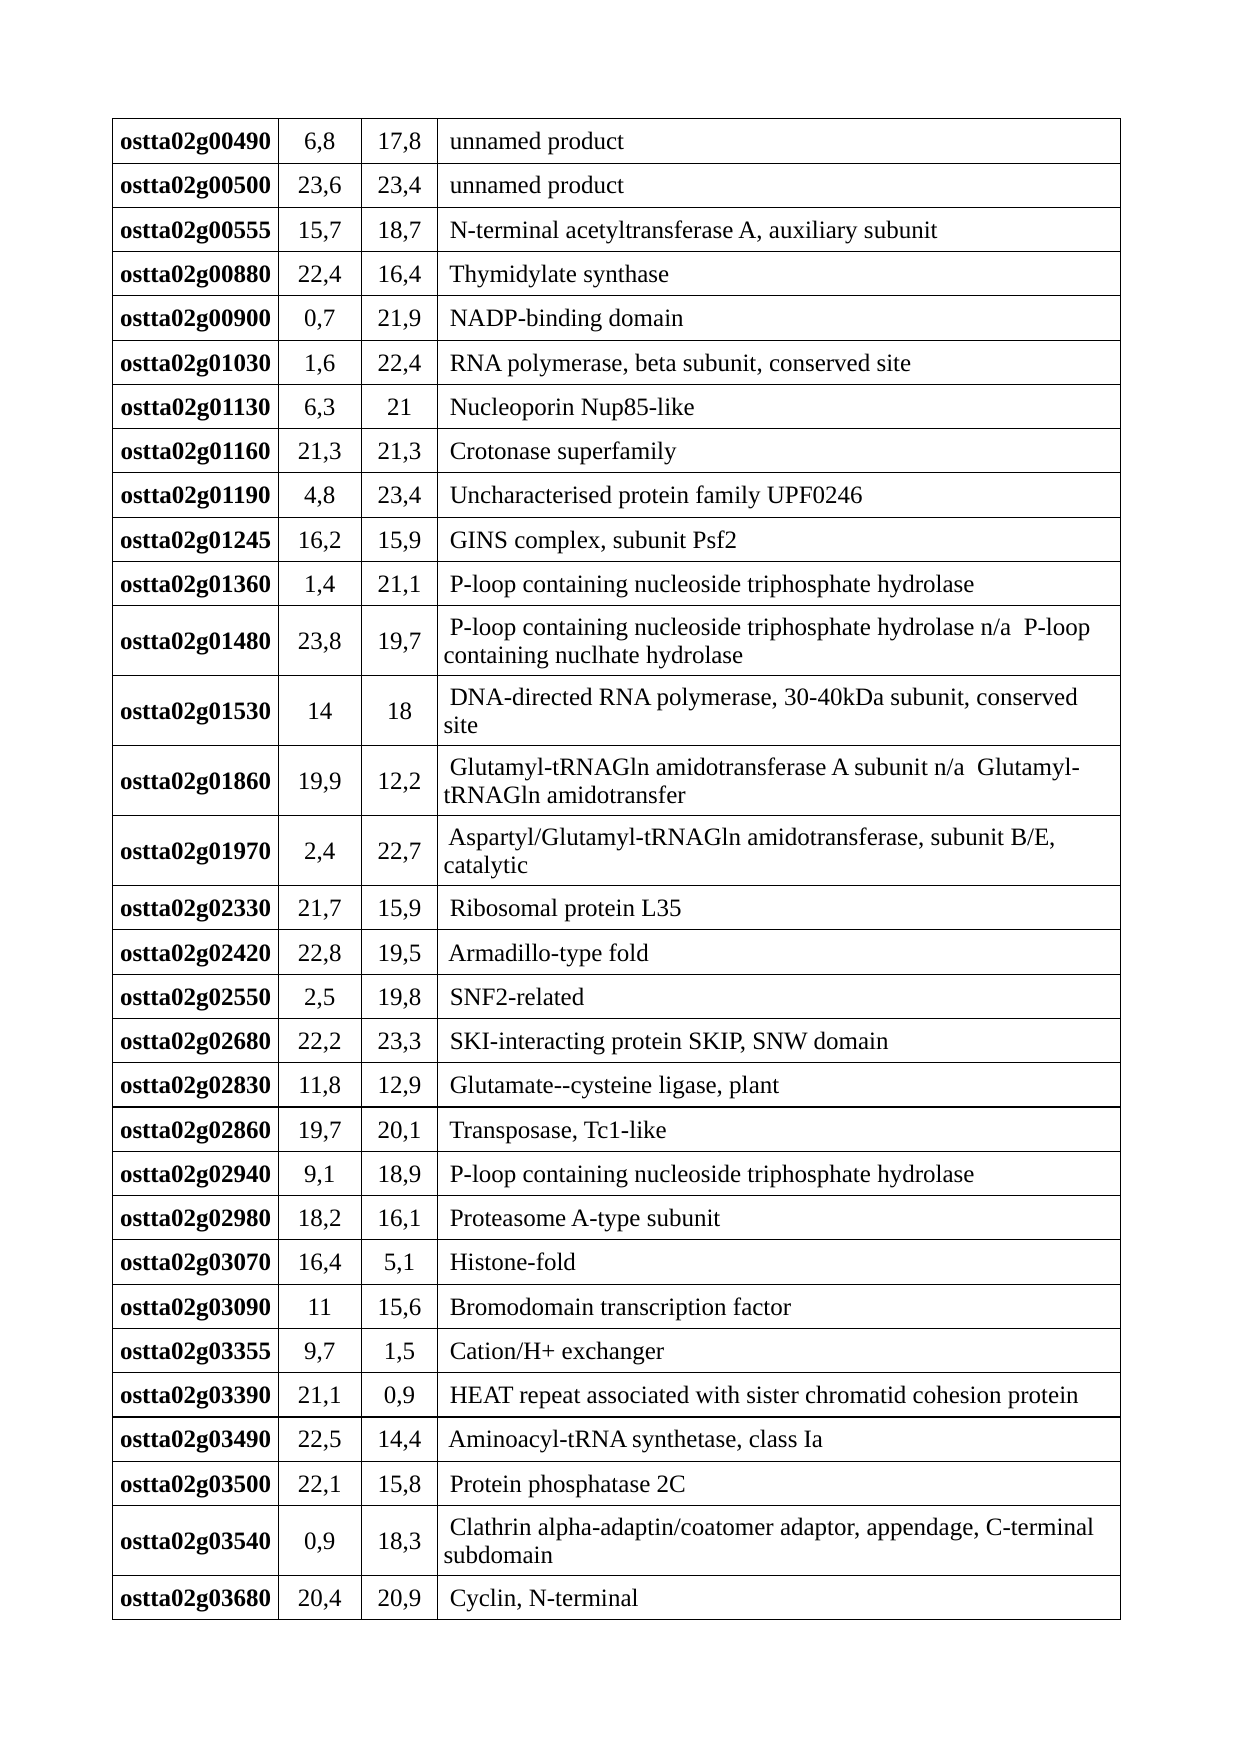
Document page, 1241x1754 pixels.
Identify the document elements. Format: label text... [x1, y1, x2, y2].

table_cell Clathrin alpha-adaptin/coatomer adaptor, appendage, C-terminal subdomain [438, 1506, 1120, 1575]
table_cell 0,7 [279, 296, 361, 339]
table_cell ostta02g01480 [113, 606, 278, 675]
table_cell 20,4 [279, 1576, 361, 1619]
table_cell 6,8 [279, 119, 361, 162]
table_cell 22,2 [279, 1019, 361, 1062]
table_cell 22,4 [279, 252, 361, 295]
table_cell Ribosomal protein L35 [438, 886, 1120, 929]
table_cell ostta02g02680 [113, 1019, 278, 1062]
table_cell 22,1 [279, 1462, 361, 1505]
table_cell Protein phosphatase 2C [438, 1462, 1120, 1505]
table_cell ostta02g00880 [113, 252, 278, 295]
table_cell ostta02g01860 [113, 746, 278, 815]
table_cell ostta02g00900 [113, 296, 278, 339]
table_cell 21 [362, 385, 437, 428]
table_cell Proteasome A-type subunit [438, 1196, 1120, 1239]
table_cell unnamed product [438, 164, 1120, 207]
table_cell ostta02g01030 [113, 341, 278, 384]
table_cell ostta02g00500 [113, 164, 278, 207]
table_cell 2,5 [279, 975, 361, 1018]
table_cell 17,8 [362, 119, 437, 162]
table_cell 20,1 [362, 1108, 437, 1151]
table_cell ostta02g00490 [113, 119, 278, 162]
table_cell ostta02g03070 [113, 1240, 278, 1283]
table_cell 15,6 [362, 1285, 437, 1328]
table_cell 21,3 [279, 429, 361, 472]
table_cell P-loop containing nucleoside triphosphate hydrolase [438, 1152, 1120, 1195]
table_cell Glutamyl-tRNAGln amidotransferase A subunit n/a Glutamyl-tRNAGln amidotransfer [438, 746, 1120, 815]
table_cell 23,3 [362, 1019, 437, 1062]
table_cell ostta02g03090 [113, 1285, 278, 1328]
table_cell 9,1 [279, 1152, 361, 1195]
table_cell 18,2 [279, 1196, 361, 1239]
table_cell 15,9 [362, 518, 437, 561]
table_cell 15,7 [279, 208, 361, 251]
table_cell 21,1 [362, 562, 437, 605]
table_cell Armadillo-type fold [438, 930, 1120, 974]
table_cell 23,8 [279, 606, 361, 675]
table_cell Thymidylate synthase [438, 252, 1120, 295]
table_cell 18,7 [362, 208, 437, 251]
table_cell 0,9 [362, 1373, 437, 1416]
table_cell 16,4 [279, 1240, 361, 1283]
table_cell 14,4 [362, 1418, 437, 1461]
table_cell ostta02g01245 [113, 518, 278, 561]
table_cell ostta02g02940 [113, 1152, 278, 1195]
table_cell GINS complex, subunit Psf2 [438, 518, 1120, 561]
table_cell 18,9 [362, 1152, 437, 1195]
table_cell ostta02g02420 [113, 930, 278, 974]
table_cell ostta02g01970 [113, 816, 278, 885]
table_cell 19,9 [279, 746, 361, 815]
table_cell SKI-interacting protein SKIP, SNW domain [438, 1019, 1120, 1062]
table_cell Aspartyl/Glutamyl-tRNAGln amidotransferase, subunit B/E, catalytic [438, 816, 1120, 885]
table_cell 22,5 [279, 1418, 361, 1461]
table_cell 16,1 [362, 1196, 437, 1239]
table_cell ostta02g03490 [113, 1418, 278, 1461]
table_cell 11 [279, 1285, 361, 1328]
table_cell 0,9 [279, 1506, 361, 1575]
table_cell ostta02g01190 [113, 473, 278, 517]
table_cell 14 [279, 676, 361, 745]
table_cell Crotonase superfamily [438, 429, 1120, 472]
table_cell ostta02g03355 [113, 1329, 278, 1372]
table_cell ostta02g00555 [113, 208, 278, 251]
table_cell Glutamate--cysteine ligase, plant [438, 1063, 1120, 1106]
table_cell ostta02g03500 [113, 1462, 278, 1505]
table_cell 23,4 [362, 164, 437, 207]
table_cell 16,2 [279, 518, 361, 561]
table_cell N-terminal acetyltransferase A, auxiliary subunit [438, 208, 1120, 251]
table_cell Bromodomain transcription factor [438, 1285, 1120, 1328]
table_cell ostta02g03390 [113, 1373, 278, 1416]
table_cell 19,7 [362, 606, 437, 675]
table_cell 18,3 [362, 1506, 437, 1575]
table_cell ostta02g01130 [113, 385, 278, 428]
table_cell 15,9 [362, 886, 437, 929]
table_cell ostta02g01160 [113, 429, 278, 472]
table_cell Transposase, Tc1-like [438, 1108, 1120, 1151]
table_cell 22,7 [362, 816, 437, 885]
table_cell HEAT repeat associated with sister chromatid cohesion protein [438, 1373, 1120, 1416]
table_cell Nucleoporin Nup85-like [438, 385, 1120, 428]
table_cell ostta02g02550 [113, 975, 278, 1018]
table_cell 18 [362, 676, 437, 745]
table_cell ostta02g02330 [113, 886, 278, 929]
table_cell 21,3 [362, 429, 437, 472]
table_cell Aminoacyl-tRNA synthetase, class Ia [438, 1418, 1120, 1461]
table_cell 21,7 [279, 886, 361, 929]
table_cell 12,9 [362, 1063, 437, 1106]
table_cell 16,4 [362, 252, 437, 295]
table_cell 21,9 [362, 296, 437, 339]
table_cell RNA polymerase, beta subunit, conserved site [438, 341, 1120, 384]
table_cell Cyclin, N-terminal [438, 1576, 1120, 1619]
table_cell 4,8 [279, 473, 361, 517]
table_cell 15,8 [362, 1462, 437, 1505]
table_cell 21,1 [279, 1373, 361, 1416]
table_cell ostta02g01360 [113, 562, 278, 605]
table_cell 2,4 [279, 816, 361, 885]
table_cell 23,6 [279, 164, 361, 207]
table_cell unnamed product [438, 119, 1120, 162]
table_cell ostta02g02860 [113, 1108, 278, 1151]
table_cell ostta02g02830 [113, 1063, 278, 1106]
table_cell 23,4 [362, 473, 437, 517]
table_cell 22,8 [279, 930, 361, 974]
table_cell ostta02g03680 [113, 1576, 278, 1619]
table_cell ostta02g02980 [113, 1196, 278, 1239]
table_cell 1,4 [279, 562, 361, 605]
table_cell NADP-binding domain [438, 296, 1120, 339]
table_cell 1,6 [279, 341, 361, 384]
table_cell Histone-fold [438, 1240, 1120, 1283]
table_cell 6,3 [279, 385, 361, 428]
table_cell Cation/H+ exchanger [438, 1329, 1120, 1372]
table_cell SNF2-related [438, 975, 1120, 1018]
table_cell P-loop containing nucleoside triphosphate hydrolase [438, 562, 1120, 605]
table_cell 19,8 [362, 975, 437, 1018]
table_cell 9,7 [279, 1329, 361, 1372]
table_cell 19,7 [279, 1108, 361, 1151]
table_cell P-loop containing nucleoside triphosphate hydrolase n/a P-loop containing nuclhate hydrolase [438, 606, 1120, 675]
table_cell 11,8 [279, 1063, 361, 1106]
table_cell DNA-directed RNA polymerase, 30-40kDa subunit, conserved site [438, 676, 1120, 745]
table_cell ostta02g01530 [113, 676, 278, 745]
table_cell 12,2 [362, 746, 437, 815]
table_cell 1,5 [362, 1329, 437, 1372]
table_cell 5,1 [362, 1240, 437, 1283]
table_cell ostta02g03540 [113, 1506, 278, 1575]
table_cell Uncharacterised protein family UPF0246 [438, 473, 1120, 517]
table_cell 22,4 [362, 341, 437, 384]
table_cell 19,5 [362, 930, 437, 974]
table_cell 20,9 [362, 1576, 437, 1619]
